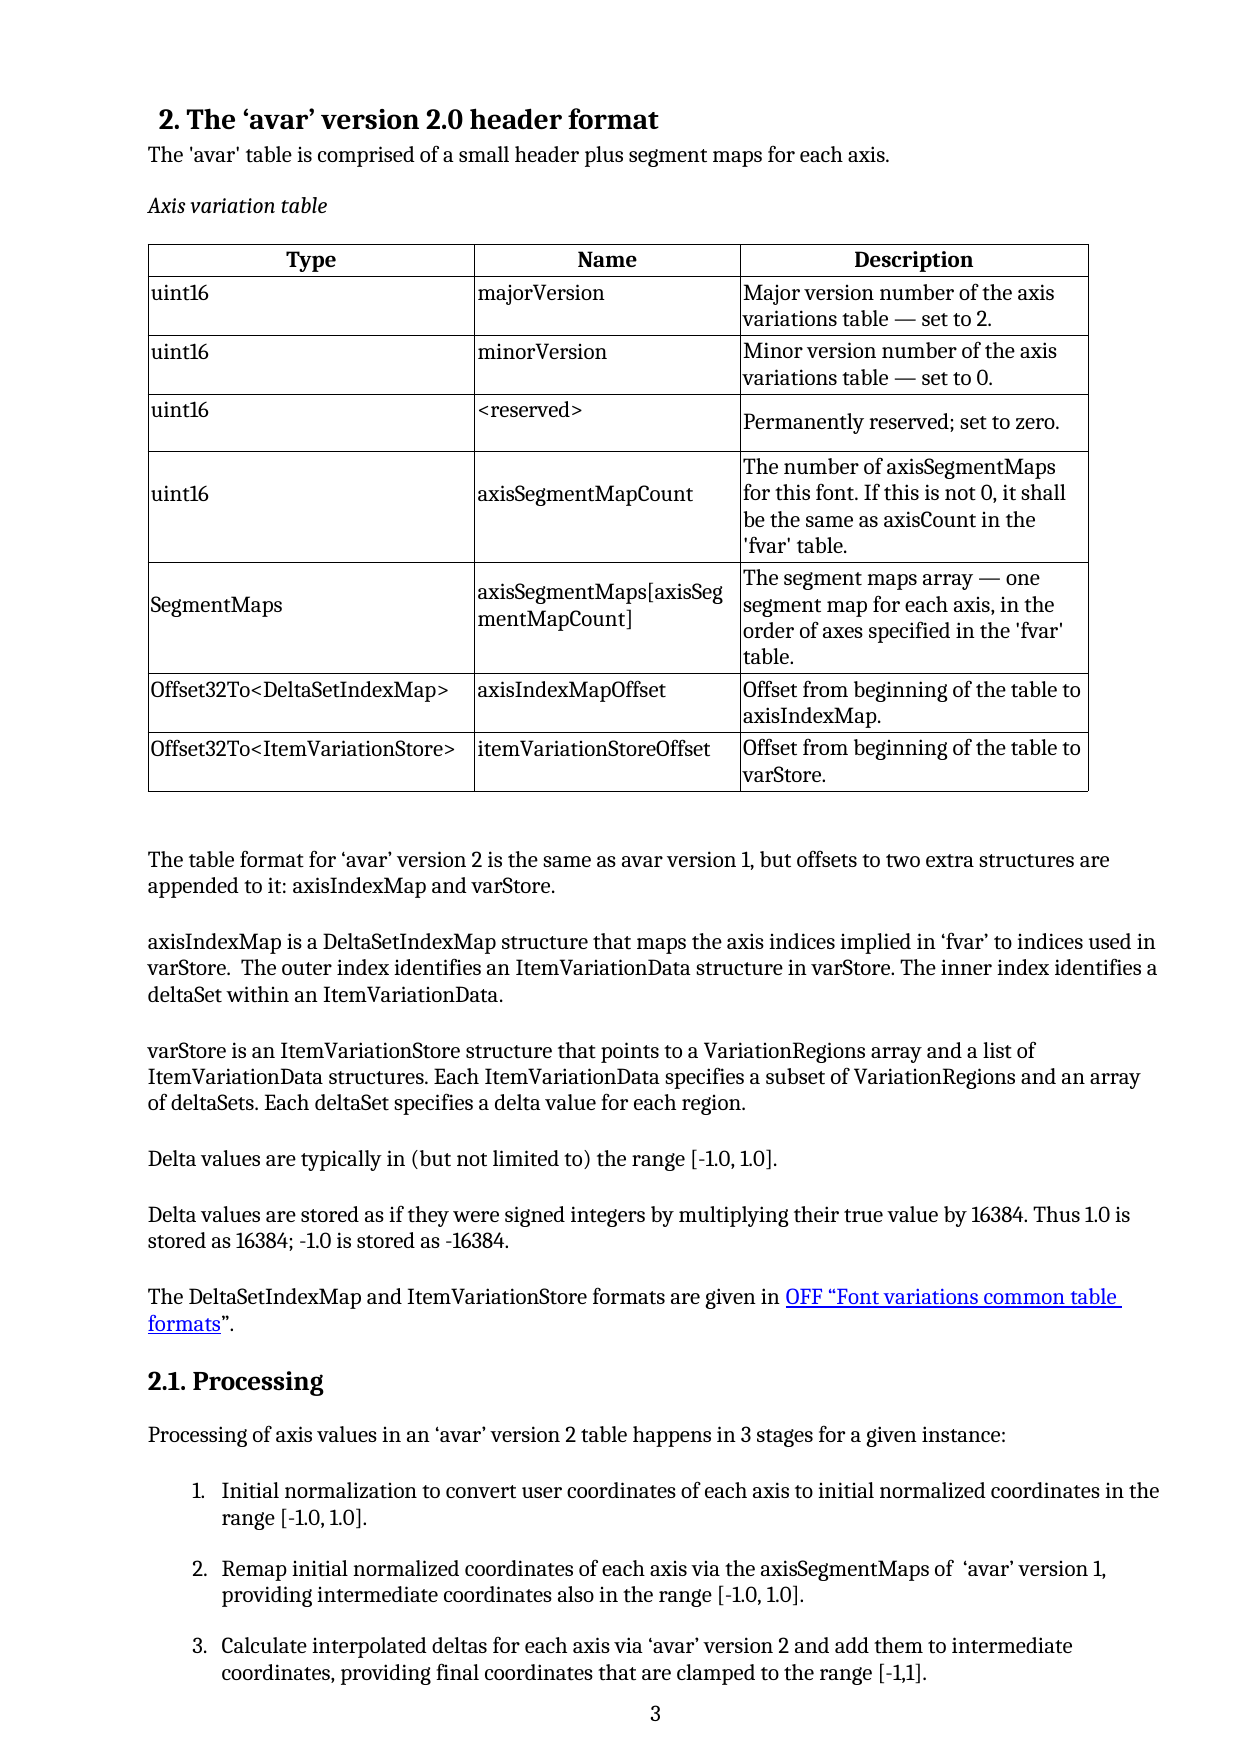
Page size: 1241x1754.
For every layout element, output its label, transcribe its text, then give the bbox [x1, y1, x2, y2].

table_cell The number of axisSegmentMaps for this font. If this is not 0, it shall be the same as axisCount in the 'fvar' table. [741, 452, 1088, 562]
table_cell Offset32To<ItemVariationStore> [149, 733, 474, 791]
table_cell <reserved> [475, 395, 740, 451]
subtitle Processing [148, 1366, 1163, 1397]
text Processing of axis values in an ‘avar’ version 2 table happens in 3 stages for a given instance: [148, 1422, 1163, 1448]
table_cell minorVersion [475, 336, 740, 393]
text Delta values are stored as if they were signed integers by multiplying their true value by 16384. Thus 1.0 is stored as 16384; -1.0 is stored as -16384. [148, 1202, 1163, 1254]
list Remap initial normalized coordinates of each axis via the axisSegmentMaps of ‘avar’ version 1, providing intermediate coordinates also in the range [-1.0, 1.0]. [192, 1555, 1163, 1608]
table_cell axisIndexMapOffset [475, 674, 740, 732]
text Axis variation table [148, 193, 1163, 219]
text varStore is an ItemVariationStore structure that points to a VariationRegions array and a list of ItemVariationData structures. Each ItemVariationData specifies a subset of VariationRegions and an array of deltaSets. Each deltaSet specifies a delta value for each region. [148, 1037, 1163, 1116]
table_cell uint16 [149, 277, 474, 335]
list Initial normalization to convert user coordinates of each axis to initial normalized coordinates in the range [-1.0, 1.0]. [192, 1478, 1163, 1531]
text The DeltaSetIndexMap and ItemVariationStore formats are given in OFF “Font variations common table formats”. [148, 1284, 1163, 1337]
table_cell itemVariationStoreOffset [475, 733, 740, 791]
table_cell axisSegmentMapCount [475, 452, 740, 562]
text axisIndexMap is a DeltaSetIndexMap structure that maps the axis indices implied in ‘fvar’ to indices used in varStore. The outer index identifies an ItemVariationData structure in varStore. The inner index identifies a deltaSet within an ItemVariationData. [148, 929, 1163, 1008]
text The table format for ‘avar’ version 2 is the same as avar version 1, but offsets to two extra structures are appended to it: axisIndexMap and varStore. [148, 847, 1163, 899]
table_cell SegmentMaps [149, 563, 474, 673]
text Delta values are typically in (but not limited to) the range [-1.0, 1.0]. [148, 1146, 1163, 1172]
table_cell Major version number of the axis variations table — set to 2. [741, 277, 1088, 335]
table_cell Offset32To<DeltaSetIndexMap> [149, 674, 474, 732]
table_cell The segment maps array — one segment map for each axis, in the order of axes specified in the 'fvar' table. [741, 563, 1088, 673]
subtitle The ‘avar’ version 2.0 header format [158, 103, 1163, 137]
table_cell Offset from beginning of the table to varStore. [741, 733, 1088, 791]
table_header Name [475, 245, 740, 276]
table_cell Permanently reserved; set to zero. [741, 395, 1088, 451]
table_cell uint16 [149, 336, 474, 393]
table_cell uint16 [149, 452, 474, 562]
table_cell uint16 [149, 395, 474, 451]
table_cell Offset from beginning of the table to axisIndexMap. [741, 674, 1088, 732]
table_cell axisSegmentMaps[axisSegmentMapCount] [475, 563, 740, 673]
text The 'avar' table is comprised of a small header plus segment maps for each axis. [148, 142, 1163, 168]
list Calculate interpolated deltas for each axis via ‘avar’ version 2 and add them to intermediate coordinates, providing final coordinates that are clamped to the range [-1,1]. [192, 1633, 1163, 1686]
table_header Description [741, 245, 1088, 276]
table_cell Minor version number of the axis variations table — set to 0. [741, 336, 1088, 393]
table_header Type [149, 245, 474, 276]
table_cell majorVersion [475, 277, 740, 335]
